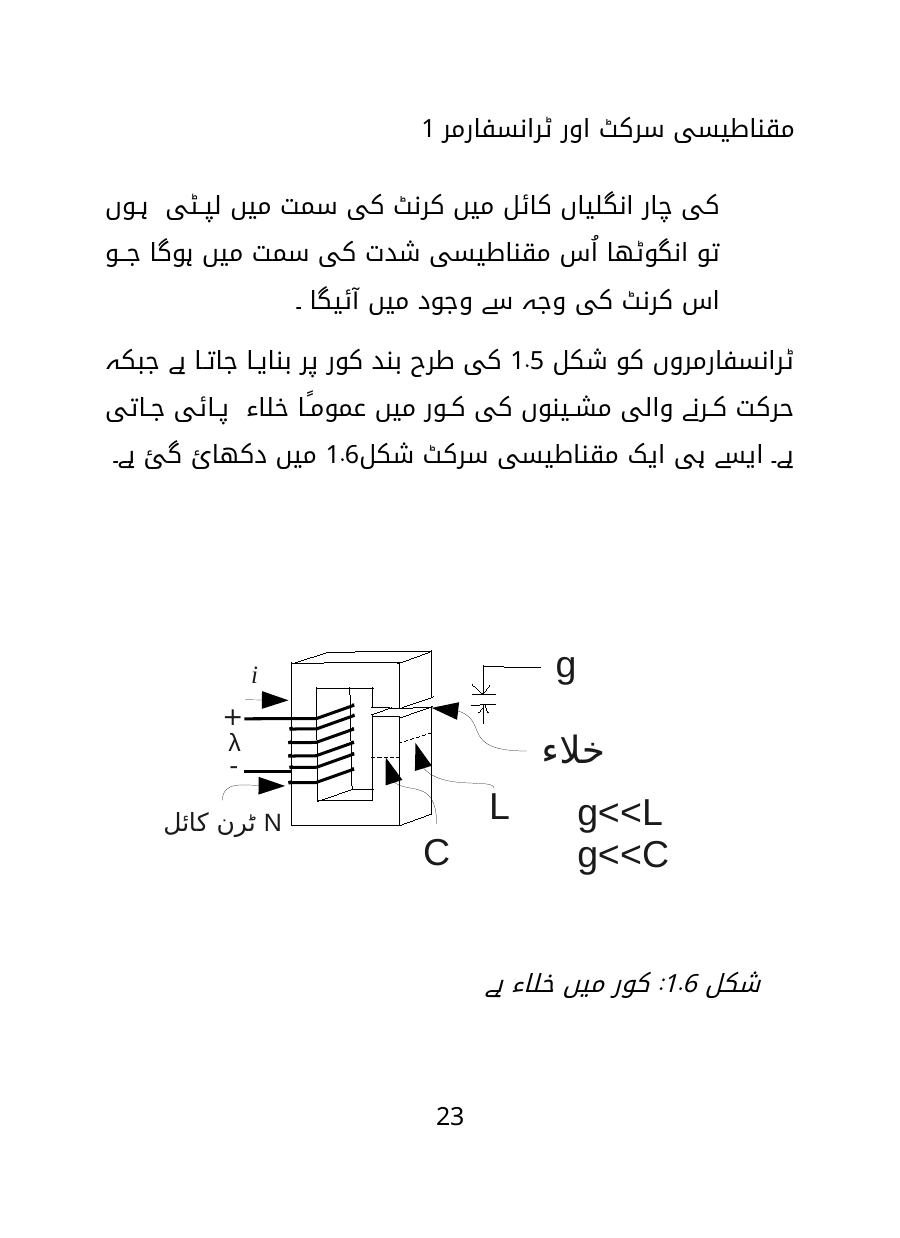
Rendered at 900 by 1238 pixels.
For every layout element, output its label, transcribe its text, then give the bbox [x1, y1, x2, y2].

list ٹرانسفارمروں کو شکل 1.5 کی طرح بند کور پر بنایا جاتا ہے جبکہ حرکت کرنے والی مشینوں کی کور میں عمومًا خلاء پائی جاتی ہے۔ ایسے ہی ایک مقناطیسی سرکٹ شکل1.6 میں دکھائ گئ ہے۔ [105, 337, 794, 479]
list اگر ایک کائل کو دائیں ہاتھ سے یوں پکڑا جائے کہ ہاتھ کی چار انگلیاں کائل میں کرنٹ کی سمت میں لپٹی ہوں تو انگوٹھا اُس مقناطیسی شدت کی سمت میں ہوگا جو اس کرنٹ کی وجہ سے وجود میں آئیگا ۔ [105, 182, 757, 324]
text شکل 1.6: کور میں خلاء ہے [140, 551, 760, 1007]
